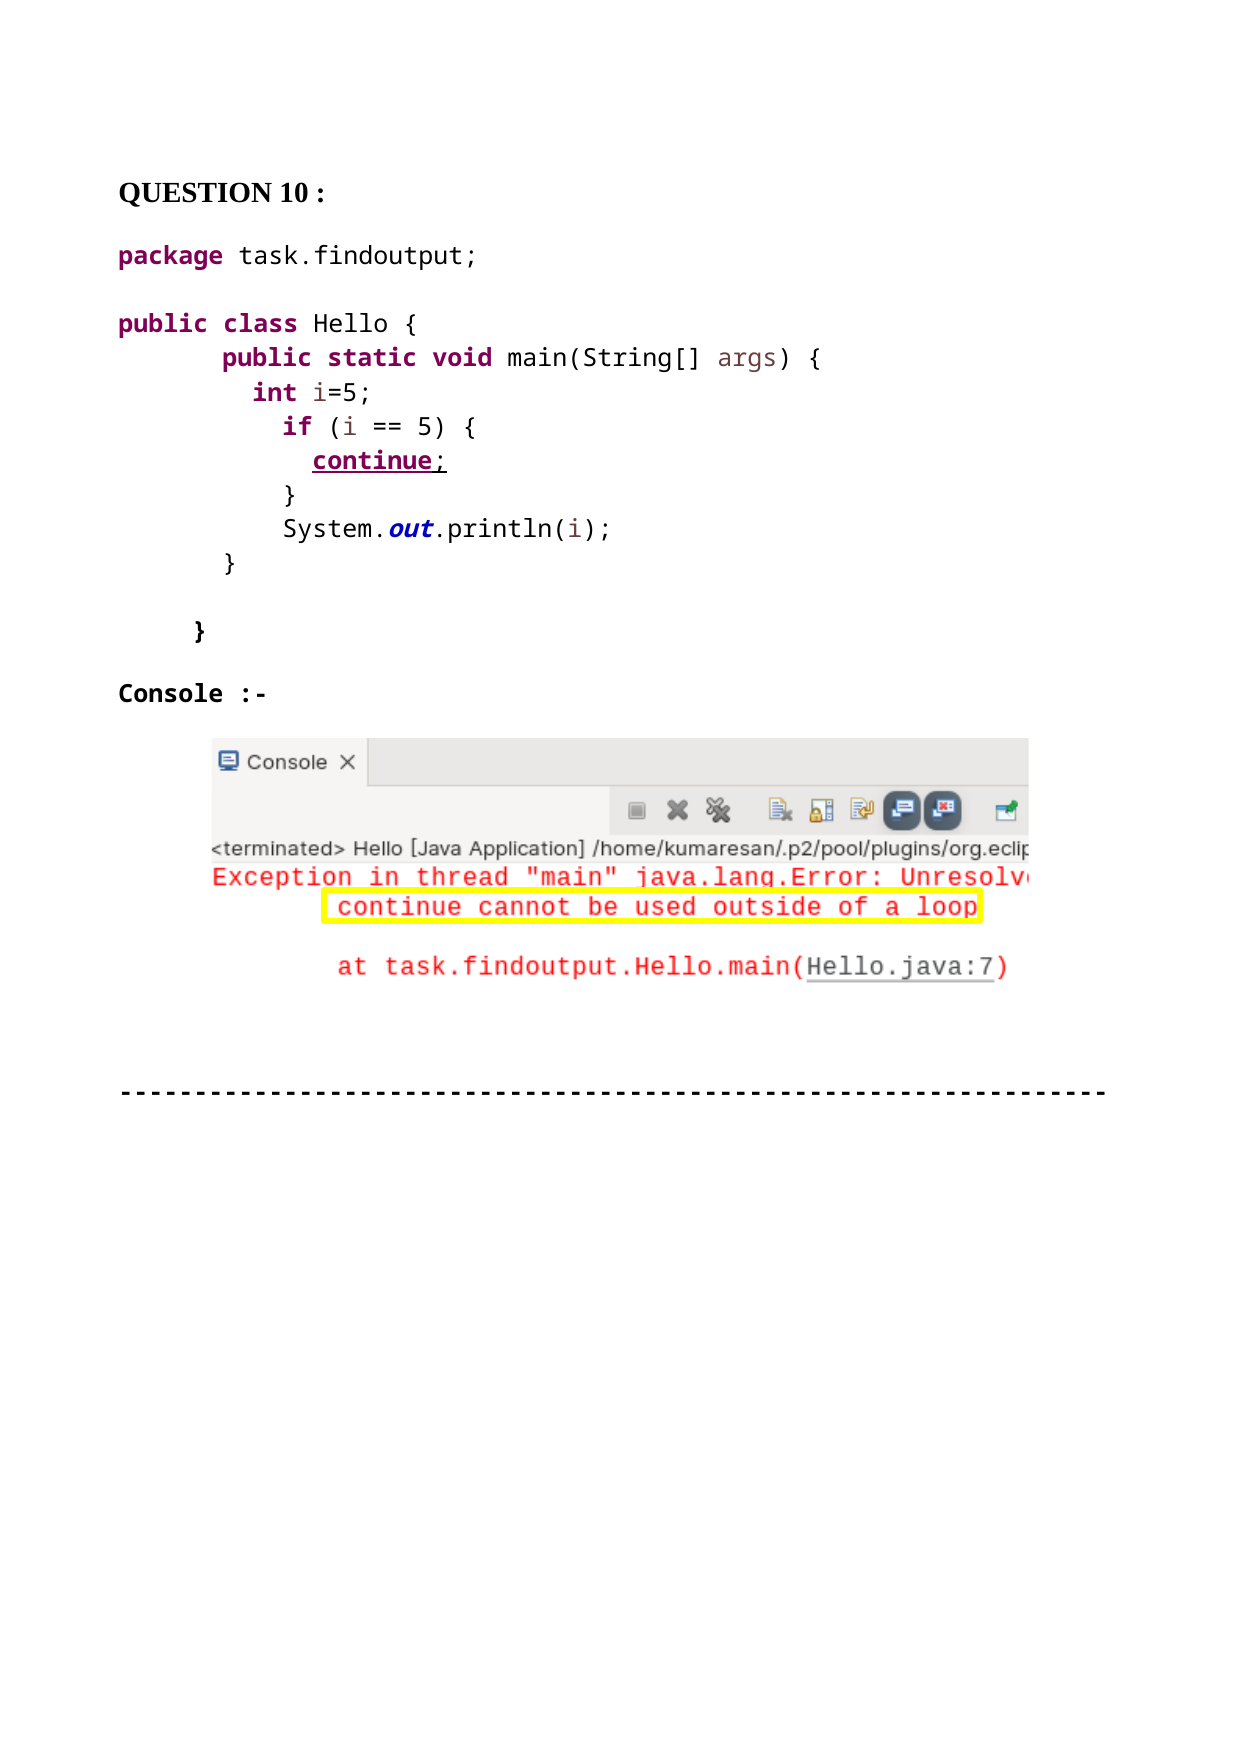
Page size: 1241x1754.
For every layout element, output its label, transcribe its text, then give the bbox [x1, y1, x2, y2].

text } [118, 544, 1122, 578]
picture [211, 738, 1029, 1036]
text } [118, 476, 1122, 510]
text public class Hello { [118, 306, 1122, 340]
text QUESTION 10 : [118, 176, 1122, 209]
text System.out.println(i); [118, 510, 1122, 544]
text int i=5; [118, 374, 1122, 408]
text public static void main(String[] args) { [118, 340, 1122, 374]
text package task.findoutput; [118, 238, 1122, 272]
text } [118, 613, 1122, 647]
text ------------------------------------------------------------------ [118, 738, 1122, 1108]
text if (i == 5) { [118, 408, 1122, 442]
text Console :- [118, 675, 1122, 709]
text continue; [118, 442, 1122, 476]
